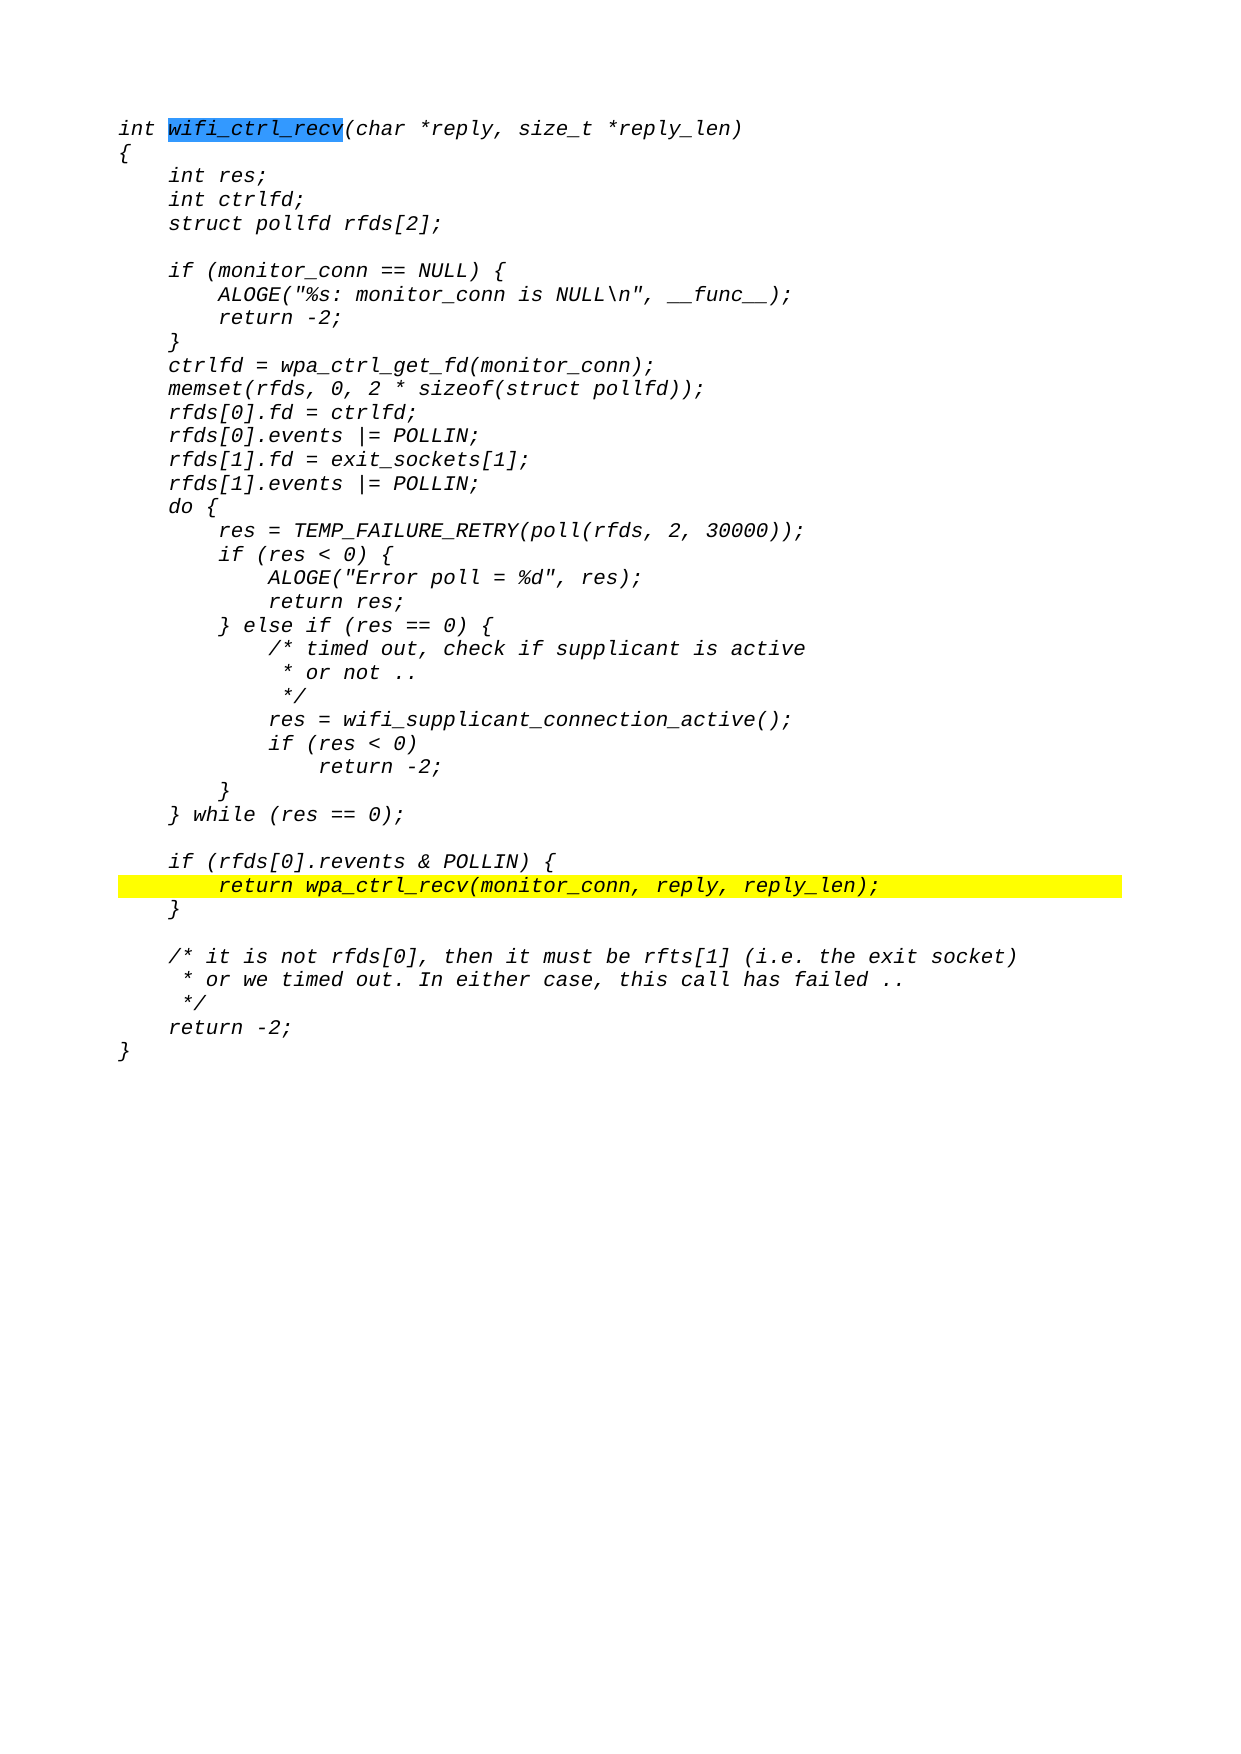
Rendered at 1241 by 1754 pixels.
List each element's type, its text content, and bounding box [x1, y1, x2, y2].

text return res; [118, 591, 1122, 615]
text if (res < 0) [118, 733, 1122, 757]
text } [118, 780, 1122, 804]
text return -2; [118, 757, 1122, 780]
text ctrlfd = wpa_ctrl_get_fd(monitor_conn); [118, 354, 1122, 378]
text int wifi_ctrl_recv(char *reply, size_t *reply_len) [118, 118, 1122, 142]
text if (monitor_conn == NULL) { [118, 260, 1122, 284]
text } [118, 331, 1122, 354]
text * or not .. [118, 662, 1122, 686]
text ALOGE("%s: monitor_conn is NULL\n", __func__); [118, 284, 1122, 307]
text if (res < 0) { [118, 544, 1122, 567]
text memset(rfds, 0, 2 * sizeof(struct pollfd)); [118, 378, 1122, 402]
text res = TEMP_FAILURE_RETRY(poll(rfds, 2, 30000)); [118, 520, 1122, 544]
text struct pollfd rfds[2]; [118, 213, 1122, 236]
text res = wifi_supplicant_connection_active(); [118, 709, 1122, 733]
text return -2; [118, 1017, 1122, 1040]
text */ [118, 686, 1122, 709]
text rfds[1].fd = exit_sockets[1]; [118, 449, 1122, 473]
text do { [118, 496, 1122, 520]
text rfds[1].events |= POLLIN; [118, 473, 1122, 496]
text } [118, 1040, 1122, 1064]
text int ctrlfd; [118, 189, 1122, 213]
text { [118, 142, 1122, 165]
text */ [118, 993, 1122, 1017]
text rfds[0].events |= POLLIN; [118, 426, 1122, 449]
text return -2; [118, 307, 1122, 331]
text * or we timed out. In either case, this call has failed .. [118, 969, 1122, 993]
text int res; [118, 165, 1122, 189]
text /* timed out, check if supplicant is active [118, 638, 1122, 662]
text } [118, 898, 1122, 922]
text if (rfds[0].revents & POLLIN) { [118, 851, 1122, 875]
text } else if (res == 0) { [118, 615, 1122, 638]
text rfds[0].fd = ctrlfd; [118, 402, 1122, 426]
text } while (res == 0); [118, 804, 1122, 827]
text /* it is not rfds[0], then it must be rfts[1] (i.e. the exit socket) [118, 946, 1122, 969]
text ALOGE("Error poll = %d", res); [118, 567, 1122, 591]
text return wpa_ctrl_recv(monitor_conn, reply, reply_len); [118, 875, 1122, 898]
